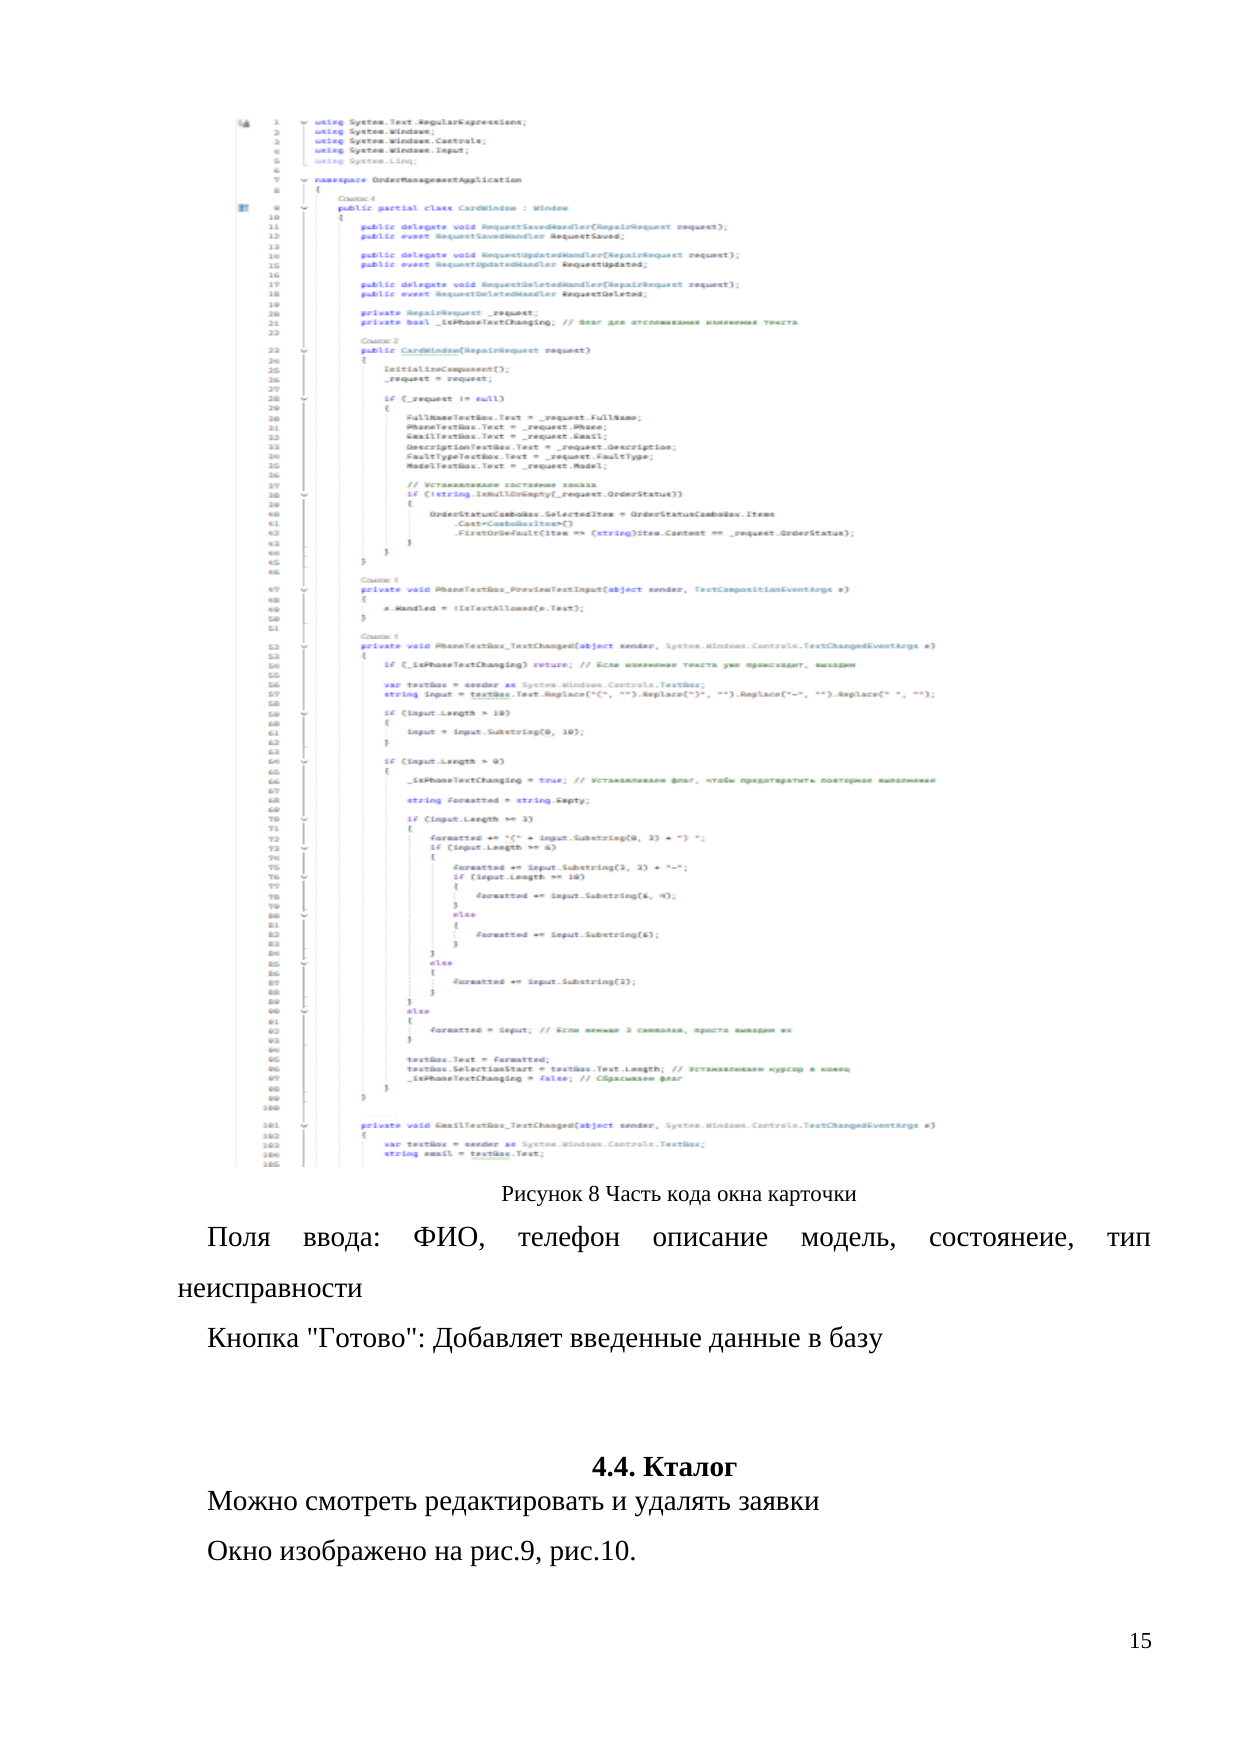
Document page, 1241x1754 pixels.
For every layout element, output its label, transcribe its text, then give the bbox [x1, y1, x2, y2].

text 4.4. Кталог [177, 1449, 1152, 1483]
text Можно смотреть редактировать и удалять заявки [177, 1483, 1152, 1516]
text Кнопка "Готово": Добавляет введенные данные в базу [177, 1320, 1152, 1353]
text Окно изображено на рис.9, рис.10. [177, 1533, 1152, 1567]
text Рисунок 8 Часть кода окна карточки [177, 1180, 1152, 1206]
picture [235, 118, 1123, 1167]
text Поля ввода: ФИО, телефон описание модель, состоянеие, тип неисправности [177, 1219, 1152, 1303]
